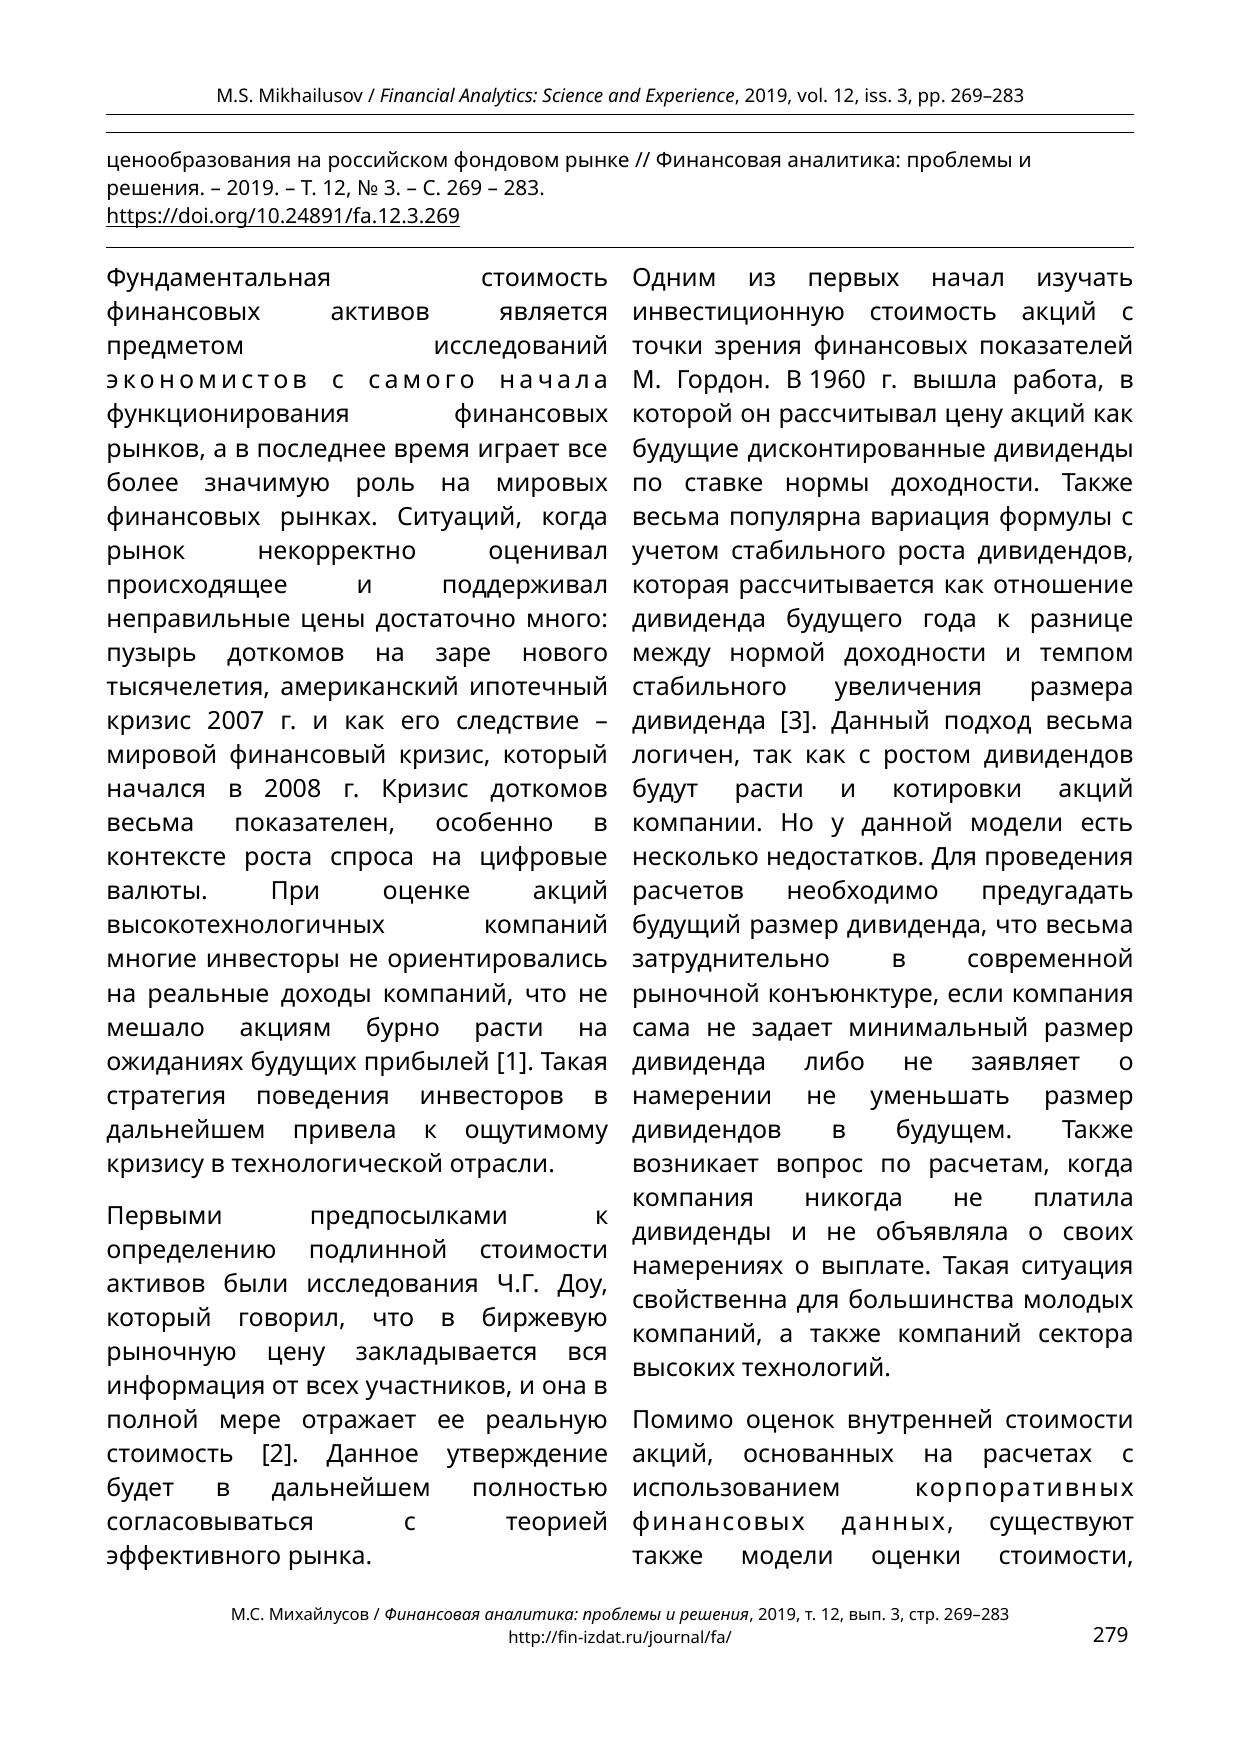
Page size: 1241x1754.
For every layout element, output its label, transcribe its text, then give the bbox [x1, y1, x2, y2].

text Первыми предпосылками к определению подлинной стоимости активов были исследования Ч.Г. Доу, который говорил, что в биржевую рыночную цену закладывается вся информация от всех участников, и она в полной мере отражает ее реальную стоимость [2]. Данное утверждение будет в дальнейшем полностью согласовываться с теорией эффективного рынка. [106, 1197, 608, 1572]
text Фундаментальная стоимость финансовых активов является предметом исследований экономистов с самого начала функционирования финансовых рынков, а в последнее время играет все более значимую роль на мировых финансовых рынках. Ситуаций, когда рынок некорректно оценивал происходящее и поддерживал неправильные цены достаточно много: пузырь доткомов на заре нового тысячелетия, американский ипотечный кризис 2007 г. и как его следствие – мировой финансовый кризис, который начался в 2008 г. Кризис доткомов весьма показателен, особенно в контексте роста спроса на цифровые валюты. При оценке акций высокотехнологичных компаний многие инвесторы не ориентировались на реальные доходы компаний, что не мешало акциям бурно расти на ожиданиях будущих прибылей [1]. Такая стратегия поведения инвесторов в дальнейшем привела к ощутимому кризису в технологической отрасли. [106, 260, 608, 1179]
text Помимо оценок внутренней стоимости акций, основанных на расчетах с использованием корпоративных финансовых данных, существуют также модели оценки стоимости, [632, 1402, 1134, 1572]
text Одним из первых начал изучать инвестиционную стоимость акций с точки зрения финансовых показателей М. Гордон. В 1960 г. вышла работа, в которой он рассчитывал цену акций как будущие дисконтированные дивиденды по ставке нормы доходности. Также весьма популярна вариация формулы с учетом стабильного роста дивидендов, которая рассчитывается как отношение дивиденда будущего года к разнице между нормой доходности и темпом стабильного увеличения размера дивиденда [3]. Данный подход весьма логичен, так как с ростом дивидендов будут расти и котировки акций компании. Но у данной модели есть несколько недостатков. Для проведения расчетов необходимо предугадать будущий размер дивиденда, что весьма затруднительно в современной рыночной конъюнктуре, если компания сама не задает минимальный размер дивиденда либо не заявляет о намерении не уменьшать размер дивидендов в будущем. Также возникает вопрос по расчетам, когда компания никогда не платила дивиденды и не объявляла о своих намерениях о выплате. Такая ситуация свойственна для большинства молодых компаний, а также компаний сектора высоких технологий. [632, 260, 1134, 1384]
table_cell ценообразования на российском фондовом рынке // Финансовая аналитика: проблемы и решения. – 2019. – Т. 12, № 3. – С. 269 – 283. https://doi.org/10.24891/fa.12.3.269 [106, 133, 1134, 247]
